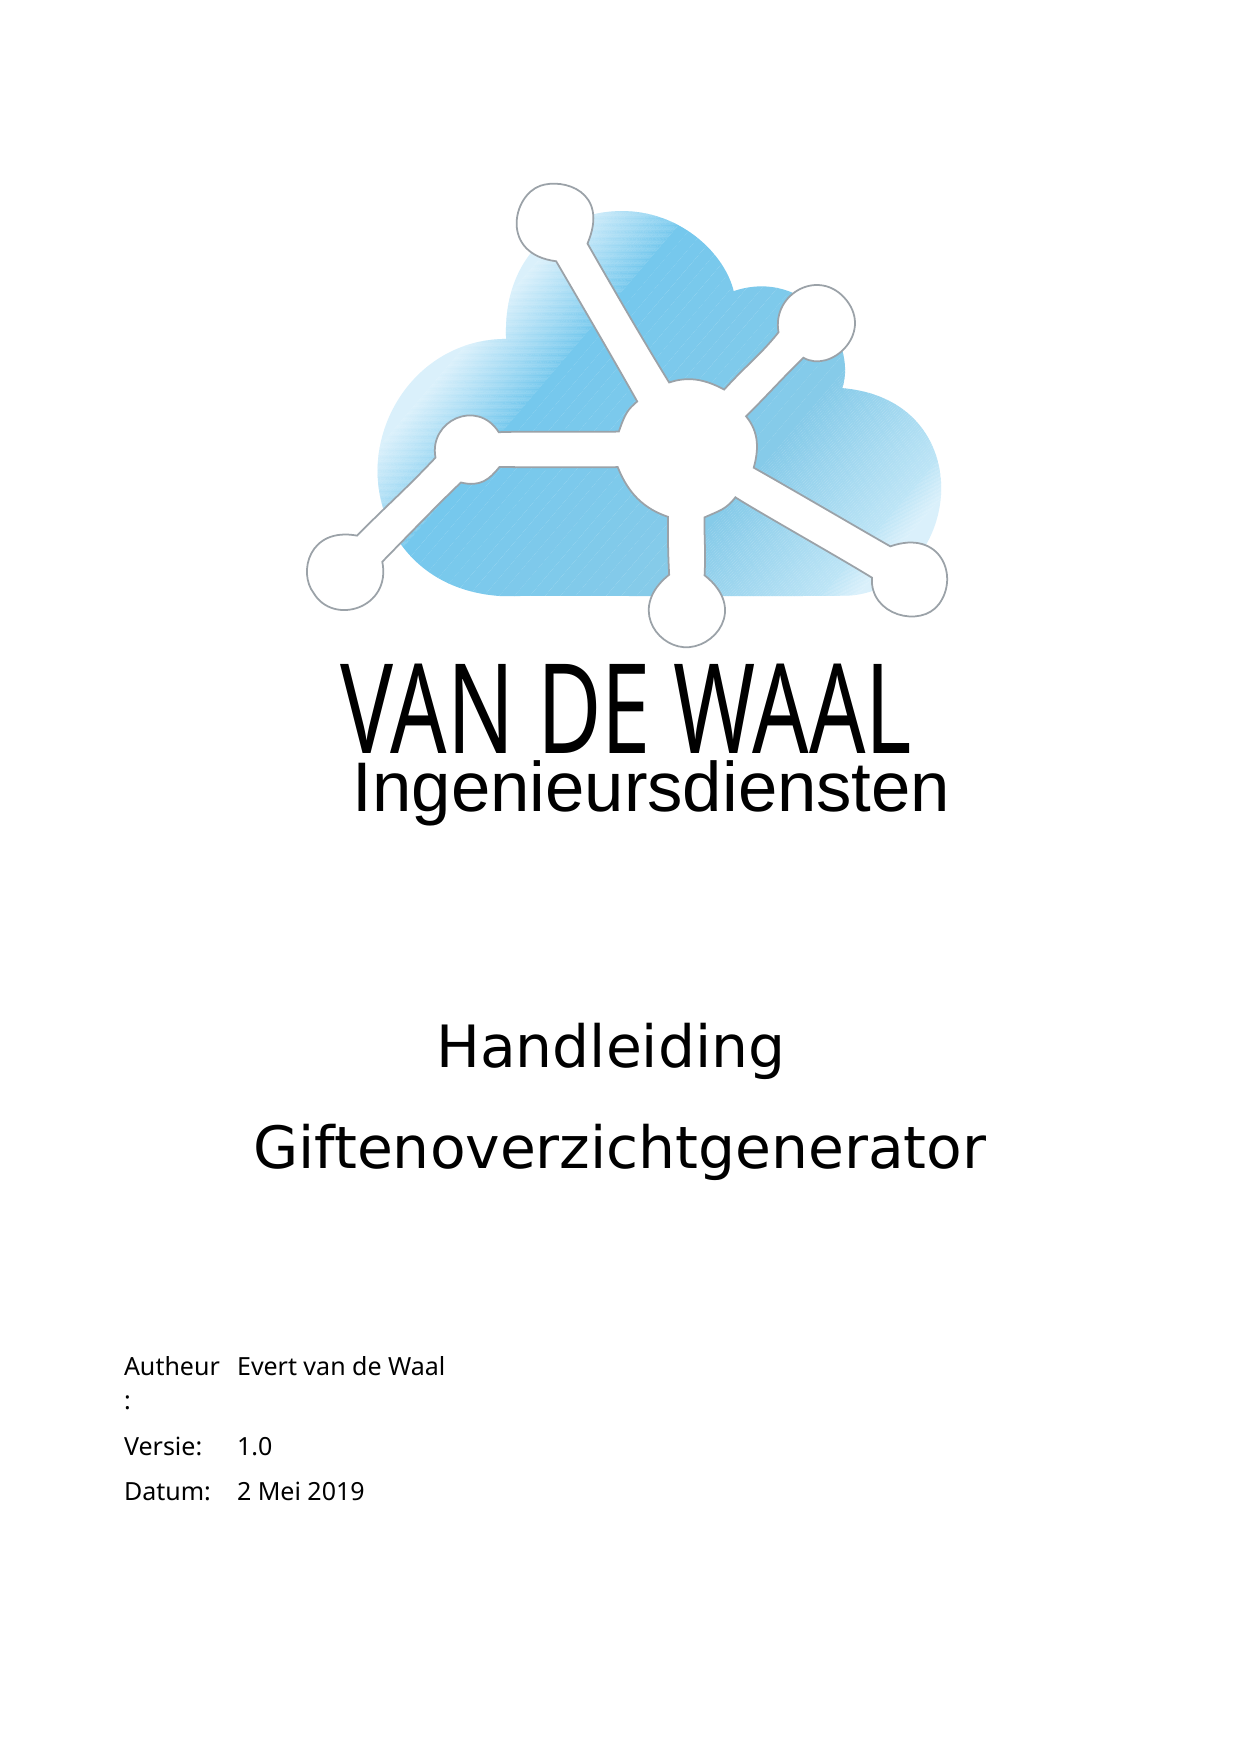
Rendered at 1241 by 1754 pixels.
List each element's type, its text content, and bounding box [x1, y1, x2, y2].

table_cell Versie: [118, 1423, 231, 1468]
table_header Evert van de Waal [231, 1343, 812, 1423]
text Handleiding Giftenoverzichtgenerator [118, 347, 1122, 1183]
table_header Autheur: [118, 1343, 231, 1423]
table_cell 2 Mei 2019 [231, 1468, 812, 1514]
table_cell 1.0 [231, 1423, 812, 1468]
table_cell Datum: [118, 1468, 231, 1514]
